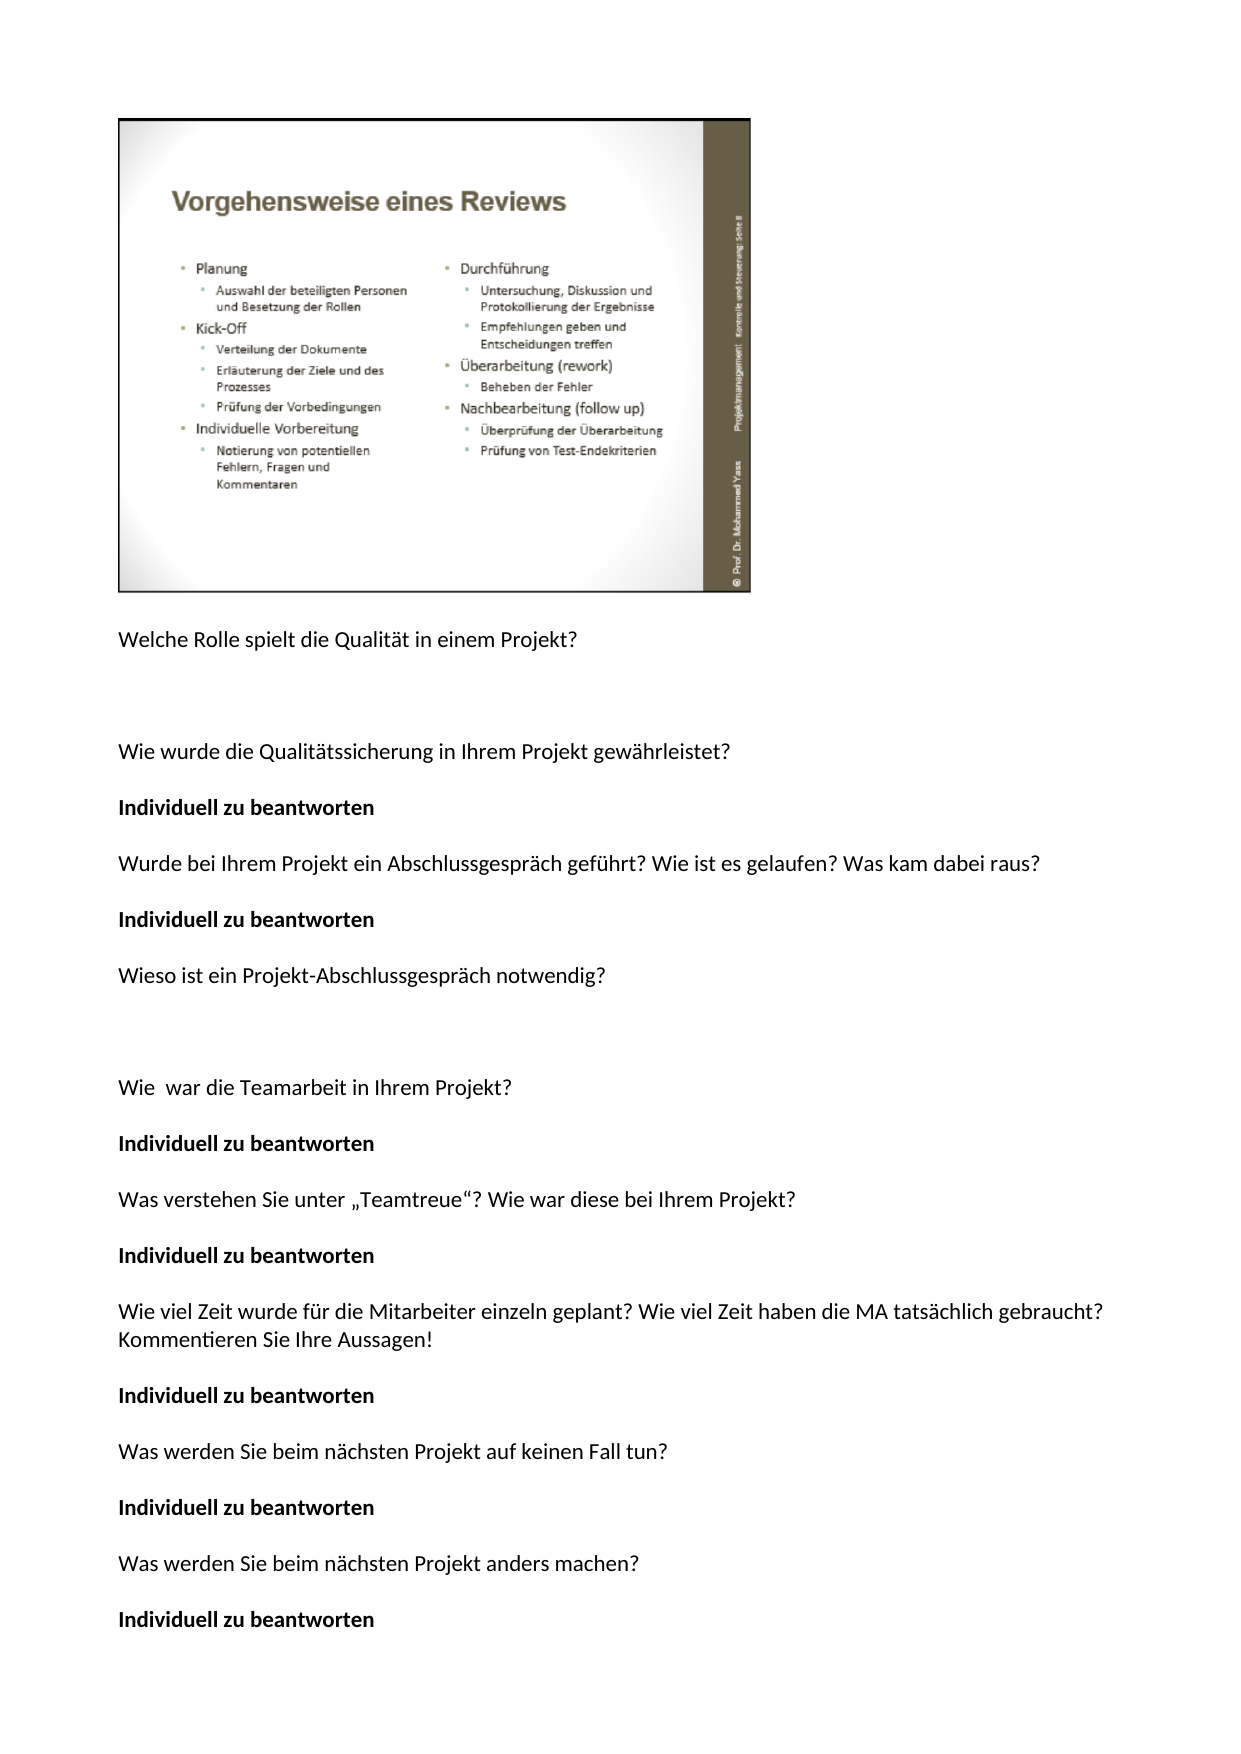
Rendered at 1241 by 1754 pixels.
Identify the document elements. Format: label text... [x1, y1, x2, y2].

text Wie wurde die Qualitätssicherung in Ihrem Projekt gewährleistet? [118, 737, 1122, 765]
text Was verstehen Sie unter „Teamtreue“? Wie war diese bei Ihrem Projekt? [118, 1185, 1122, 1213]
text Individuell zu beantworten [118, 1493, 1122, 1522]
text Wieso ist ein Projekt-Abschlussgespräch notwendig? [118, 961, 1122, 989]
text Wurde bei Ihrem Projekt ein Abschlussgespräch geführt? Wie ist es gelaufen? Was kam dabei raus? [118, 849, 1122, 877]
text Individuell zu beantworten [118, 1241, 1122, 1269]
text Wie viel Zeit wurde für die Mitarbeiter einzeln geplant? Wie viel Zeit haben die MA tatsächlich gebraucht? Kommentieren Sie Ihre Aussagen! [118, 1297, 1122, 1353]
text Individuell zu beantworten [118, 1381, 1122, 1409]
text Wie war die Teamarbeit in Ihrem Projekt? [118, 1073, 1122, 1101]
text Was werden Sie beim nächsten Projekt auf keinen Fall tun? [118, 1437, 1122, 1466]
text Was werden Sie beim nächsten Projekt anders machen? [118, 1549, 1122, 1578]
text Individuell zu beantworten [118, 1606, 1122, 1634]
text Individuell zu beantworten [118, 793, 1122, 821]
text Individuell zu beantworten [118, 905, 1122, 933]
text Welche Rolle spielt die Qualität in einem Projekt? [118, 625, 1122, 653]
text Individuell zu beantworten [118, 1129, 1122, 1157]
